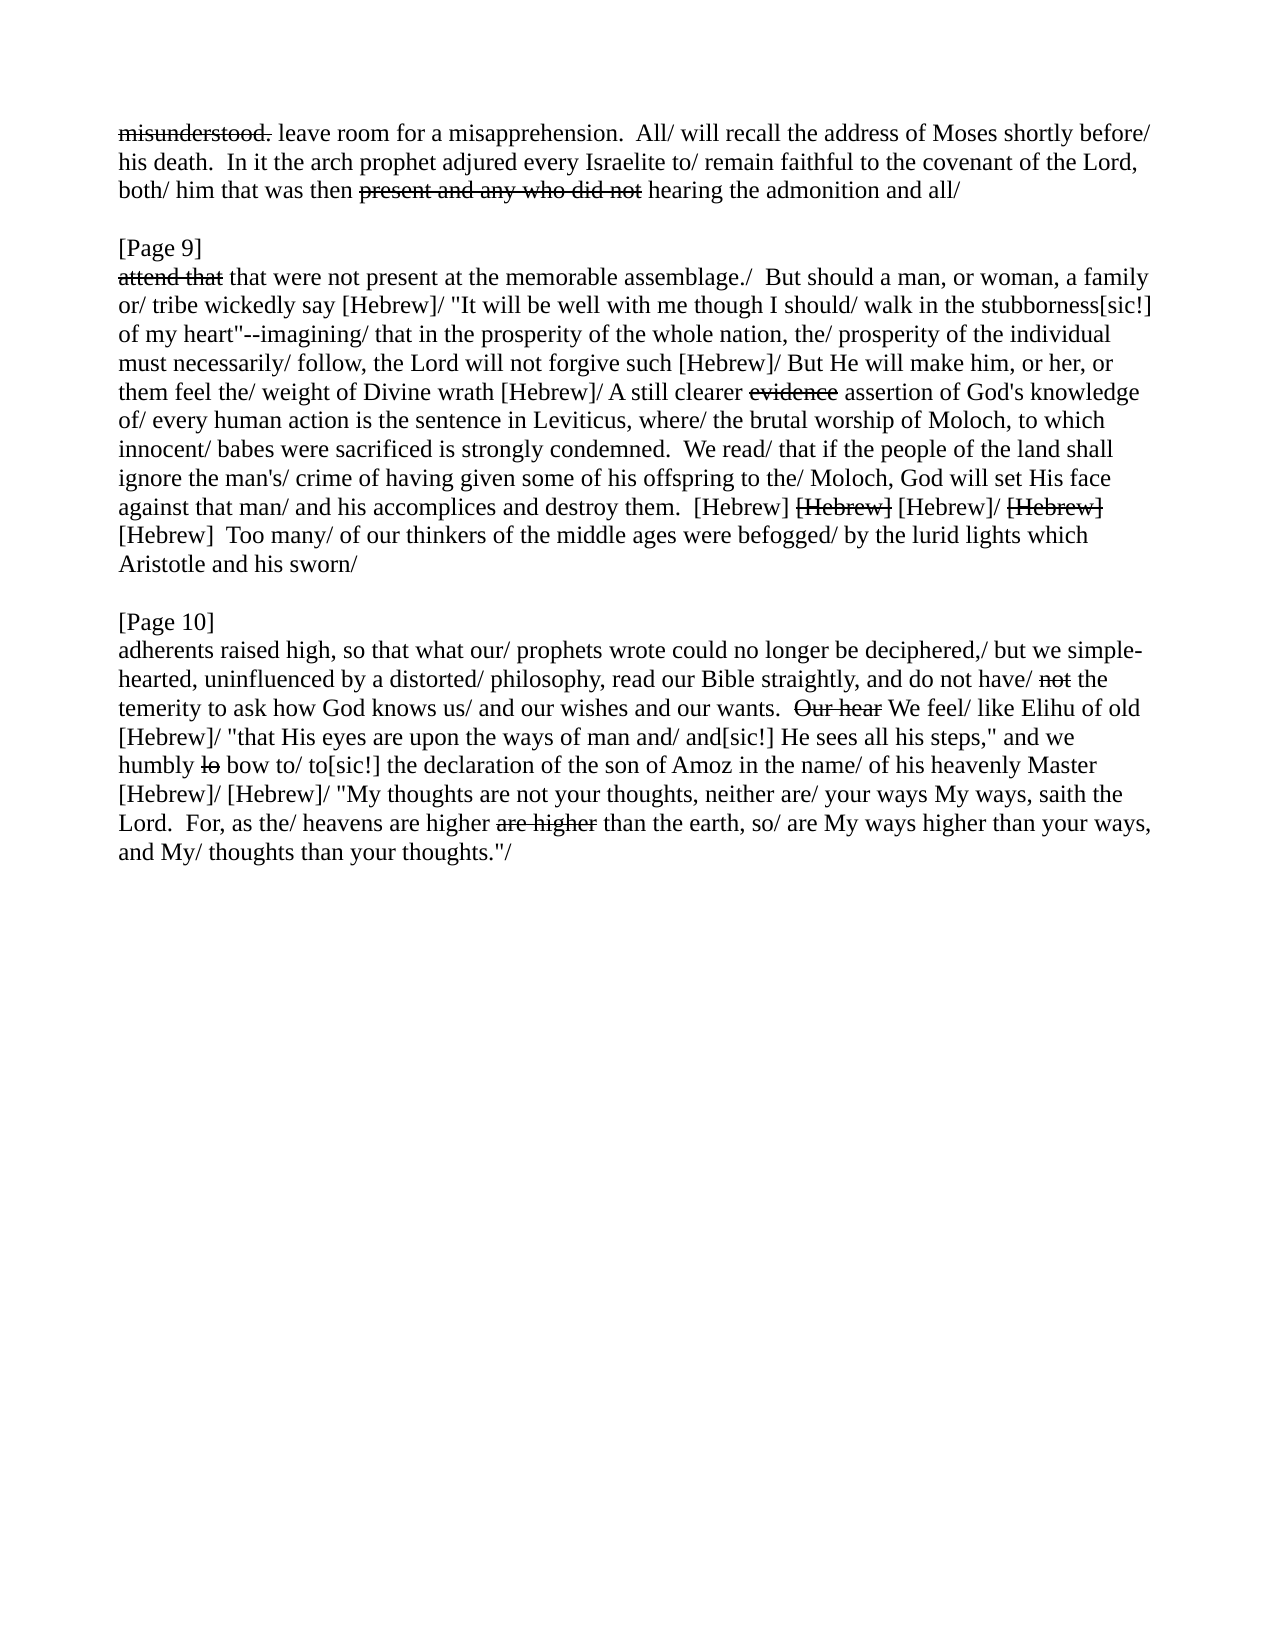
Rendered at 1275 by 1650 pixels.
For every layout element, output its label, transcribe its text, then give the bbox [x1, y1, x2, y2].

text [Page 9] [118, 233, 1157, 262]
text attend that that were not present at the memorable assemblage./ But should a man, or woman, a family or/ tribe wickedly say [Hebrew]/ "It will be well with me though I should/ walk in the stubborness[sic!] of my heart"--imagining/ that in the prosperity of the whole nation, the/ prosperity of the individual must necessarily/ follow, the Lord will not forgive such [Hebrew]/ But He will make him, or her, or them feel the/ weight of Divine wrath [Hebrew]/ A still clearer evidence assertion of God's knowledge of/ every human action is the sentence in Leviticus, where/ the brutal worship of Moloch, to which innocent/ babes were sacrificed is strongly condemned. We read/ that if the people of the land shall ignore the man's/ crime of having given some of his offspring to the/ Moloch, God will set His face against that man/ and his accomplices and destroy them. [Hebrew] [Hebrew] [Hebrew]/ [Hebrew] [Hebrew] Too many/ of our thinkers of the middle ages were befogged/ by the lurid lights which Aristotle and his sworn/ [118, 262, 1157, 578]
text misunderstood. leave room for a misapprehension. All/ will recall the address of Moses shortly before/ his death. In it the arch prophet adjured every Israelite to/ remain faithful to the covenant of the Lord, both/ him that was then present and any who did not hearing the admonition and all/ [118, 118, 1157, 204]
text [Page 10] [118, 607, 1157, 636]
text adherents raised high, so that what our/ prophets wrote could no longer be deciphered,/ but we simple-hearted, uninfluenced by a distorted/ philosophy, read our Bible straightly, and do not have/ not the temerity to ask how God knows us/ and our wishes and our wants. Our hear We feel/ like Elihu of old [Hebrew]/ "that His eyes are upon the ways of man and/ and[sic!] He sees all his steps," and we humbly lo bow to/ to[sic!] the declaration of the son of Amoz in the name/ of his heavenly Master [Hebrew]/ [Hebrew]/ "My thoughts are not your thoughts, neither are/ your ways My ways, saith the Lord. For, as the/ heavens are higher are higher than the earth, so/ are My ways higher than your ways, and My/ thoughts than your thoughts."/ [118, 636, 1157, 866]
